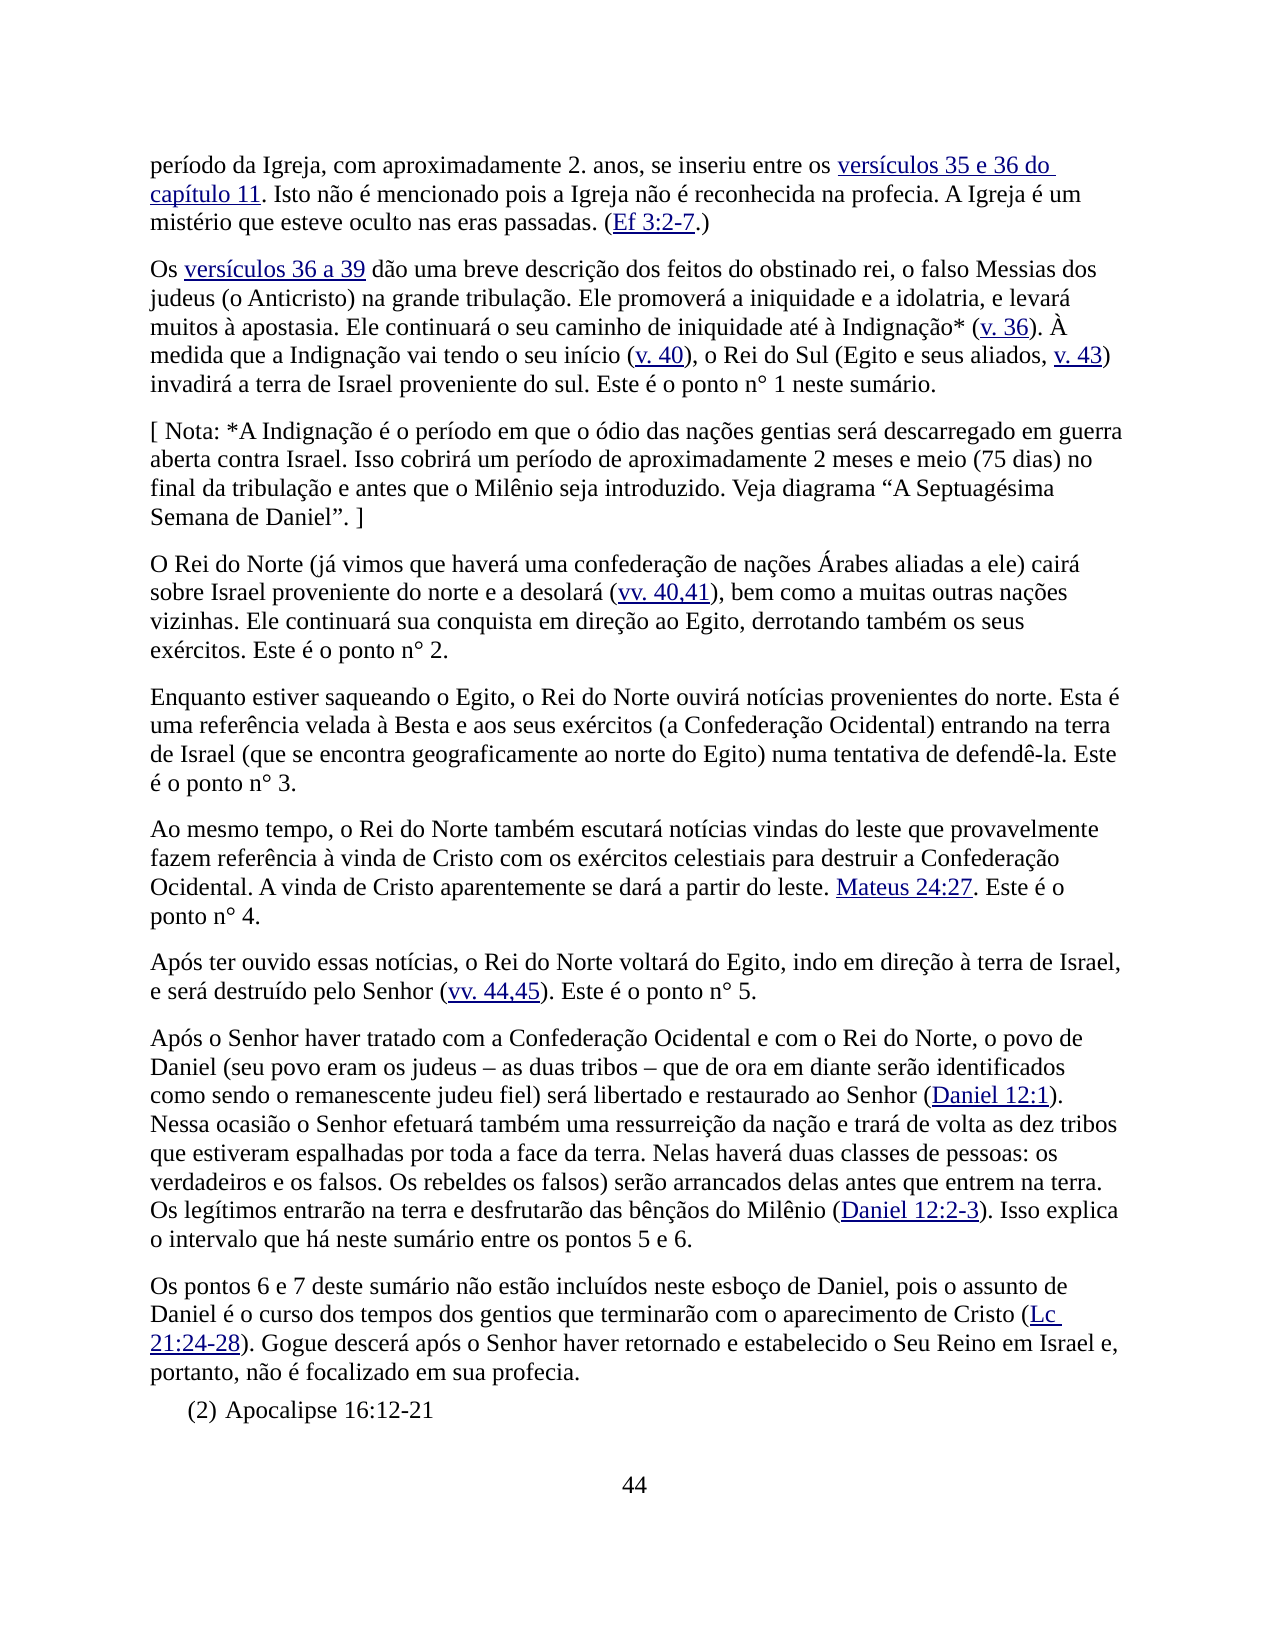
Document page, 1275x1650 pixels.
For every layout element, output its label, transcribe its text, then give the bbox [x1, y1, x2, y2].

text Após ter ouvido essas notícias, o Rei do Norte voltará do Egito, indo em direção à terra de Israel, e será destruído pelo Senhor (vv. 44,45). Este é o ponto n° 5. [150, 947, 1125, 1005]
text Ao mesmo tempo, o Rei do Norte também escutará notícias vindas do leste que provavelmente fazem referência à vinda de Cristo com os exércitos celestiais para destruir a Confederação Ocidental. A vinda de Cristo aparentemente se dará a partir do leste. Mateus 24:27. Este é o ponto n° 4. [150, 814, 1125, 929]
text Os versículos 36 a 39 dão uma breve descrição dos feitos do obstinado rei, o falso Messias dos judeus (o Anticristo) na grande tribulação. Ele promoverá a iniquidade e a idolatria, e levará muitos à apostasia. Ele continuará o seu caminho de iniquidade até à Indignação* (v. 36). À medida que a Indignação vai tendo o seu início (v. 40), o Rei do Sul (Egito e seus aliados, v. 43) invadirá a terra de Israel proveniente do sul. Este é o ponto n° 1 neste sumário. [150, 254, 1125, 398]
text Enquanto estiver saqueando o Egito, o Rei do Norte ouvirá notícias provenientes do norte. Esta é uma referência velada à Besta e aos seus exércitos (a Confederação Ocidental) entrando na terra de Israel (que se encontra geograficamente ao norte do Egito) numa tentativa de defendê-la. Este é o ponto n° 3. [150, 682, 1125, 797]
text Após o Senhor haver tratado com a Confederação Ocidental e com o Rei do Norte, o povo de Daniel (seu povo eram os judeus – as duas tribos – que de ora em diante serão identificados como sendo o remanescente judeu fiel) será libertado e restaurado ao Senhor (Daniel 12:1). Nessa ocasião o Senhor efetuará também uma ressurreição da nação e trará de volta as dez tribos que estiveram espalhadas por toda a face da terra. Nelas haverá duas classes de pessoas: os verdadeiros e os falsos. Os rebeldes os falsos) serão arrancados delas antes que entrem na terra. Os legítimos entrarão na terra e desfrutarão das bênçãos do Milênio (Daniel 12:2-3). Isso explica o intervalo que há neste sumário entre os pontos 5 e 6. [150, 1023, 1125, 1253]
text Os pontos 6 e 7 deste sumário não estão incluídos neste esboço de Daniel, pois o assunto de Daniel é o curso dos tempos dos gentios que terminarão com o aparecimento de Cristo (Lc 21:24-28). Gogue descerá após o Senhor haver retornado e estabelecido o Seu Reino em Israel e, portanto, não é focalizado em sua profecia. [150, 1271, 1125, 1386]
text O Rei do Norte (já vimos que haverá uma confederação de nações Árabes aliadas a ele) cairá sobre Israel proveniente do norte e a desolará (vv. 40,41), bem como a muitas outras nações vizinhas. Ele continuará sua conquista em direção ao Egito, derrotando também os seus exércitos. Este é o ponto n° 2. [150, 549, 1125, 664]
list Apocalipse 16:12-21 [187, 1395, 1125, 1423]
text [ Nota: *A Indignação é o período em que o ódio das nações gentias será descarregado em guerra aberta contra Israel. Isso cobrirá um período de aproximadamente 2 meses e meio (75 dias) no final da tribulação e antes que o Milênio seja introduzido. Veja diagrama “A Septuagésima Semana de Daniel”. ] [150, 416, 1125, 531]
text período da Igreja, com aproximadamente 2. anos, se inseriu entre os versículos 35 e 36 do capítulo 11. Isto não é mencionado pois a Igreja não é reconhecida na profecia. A Igreja é um mistério que esteve oculto nas eras passadas. (Ef 3:2-7.) [150, 150, 1125, 236]
